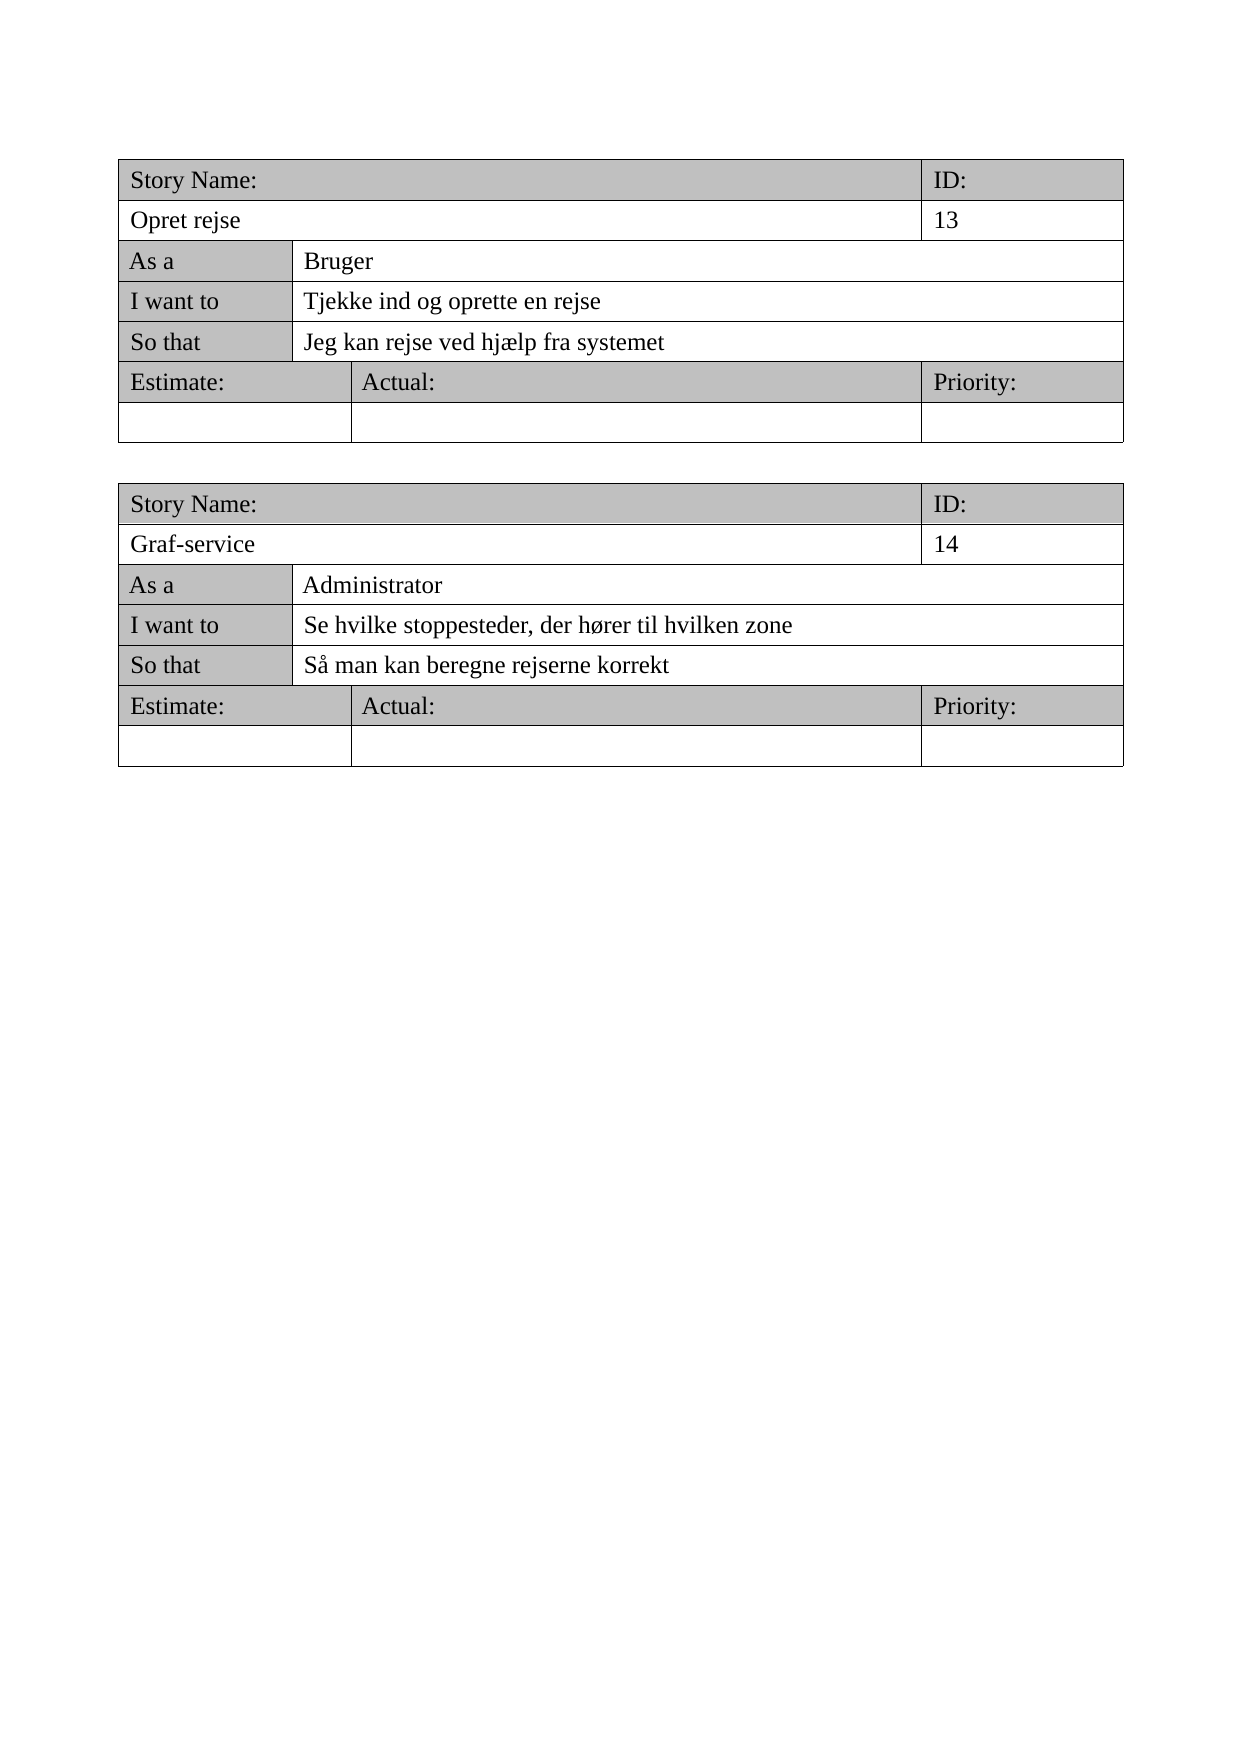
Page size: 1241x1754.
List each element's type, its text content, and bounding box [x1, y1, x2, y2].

table_header Opret rejse [119, 201, 921, 240]
table_cell [922, 726, 1123, 766]
table_header Administrator [293, 565, 1123, 604]
table_header Bruger [293, 241, 1123, 281]
table_cell [352, 403, 921, 442]
table_cell I want to [119, 605, 292, 645]
table_header As a [119, 241, 292, 281]
table_header Estimate: [119, 686, 351, 725]
table_header Actual: [352, 362, 921, 402]
table_header Story Name: [119, 484, 921, 523]
table_cell [119, 726, 351, 766]
table_header Graf-service [119, 525, 921, 564]
table_cell Tjekke ind og oprette en rejse [293, 282, 1123, 321]
table_cell Jeg kan rejse ved hjælp fra systemet [293, 322, 1123, 361]
table_cell So that [119, 646, 292, 685]
table_header As a [119, 565, 292, 604]
table_header ID: [922, 160, 1123, 200]
table_header Story Name: [119, 160, 921, 200]
table_header Priority: [922, 362, 1123, 402]
table_cell [352, 726, 921, 766]
table_cell I want to [119, 282, 292, 321]
table_header Priority: [922, 686, 1123, 725]
table_cell [922, 403, 1123, 442]
table_header Actual: [352, 686, 921, 725]
table_cell Så man kan beregne rejserne korrekt [293, 646, 1123, 685]
table_header 14 [922, 525, 1123, 564]
table_header 13 [922, 201, 1123, 240]
table_cell Se hvilke stoppesteder, der hører til hvilken zone [293, 605, 1123, 645]
table_cell So that [119, 322, 292, 361]
table_header Estimate: [119, 362, 351, 402]
table_header ID: [922, 484, 1123, 523]
table_cell [119, 403, 351, 442]
